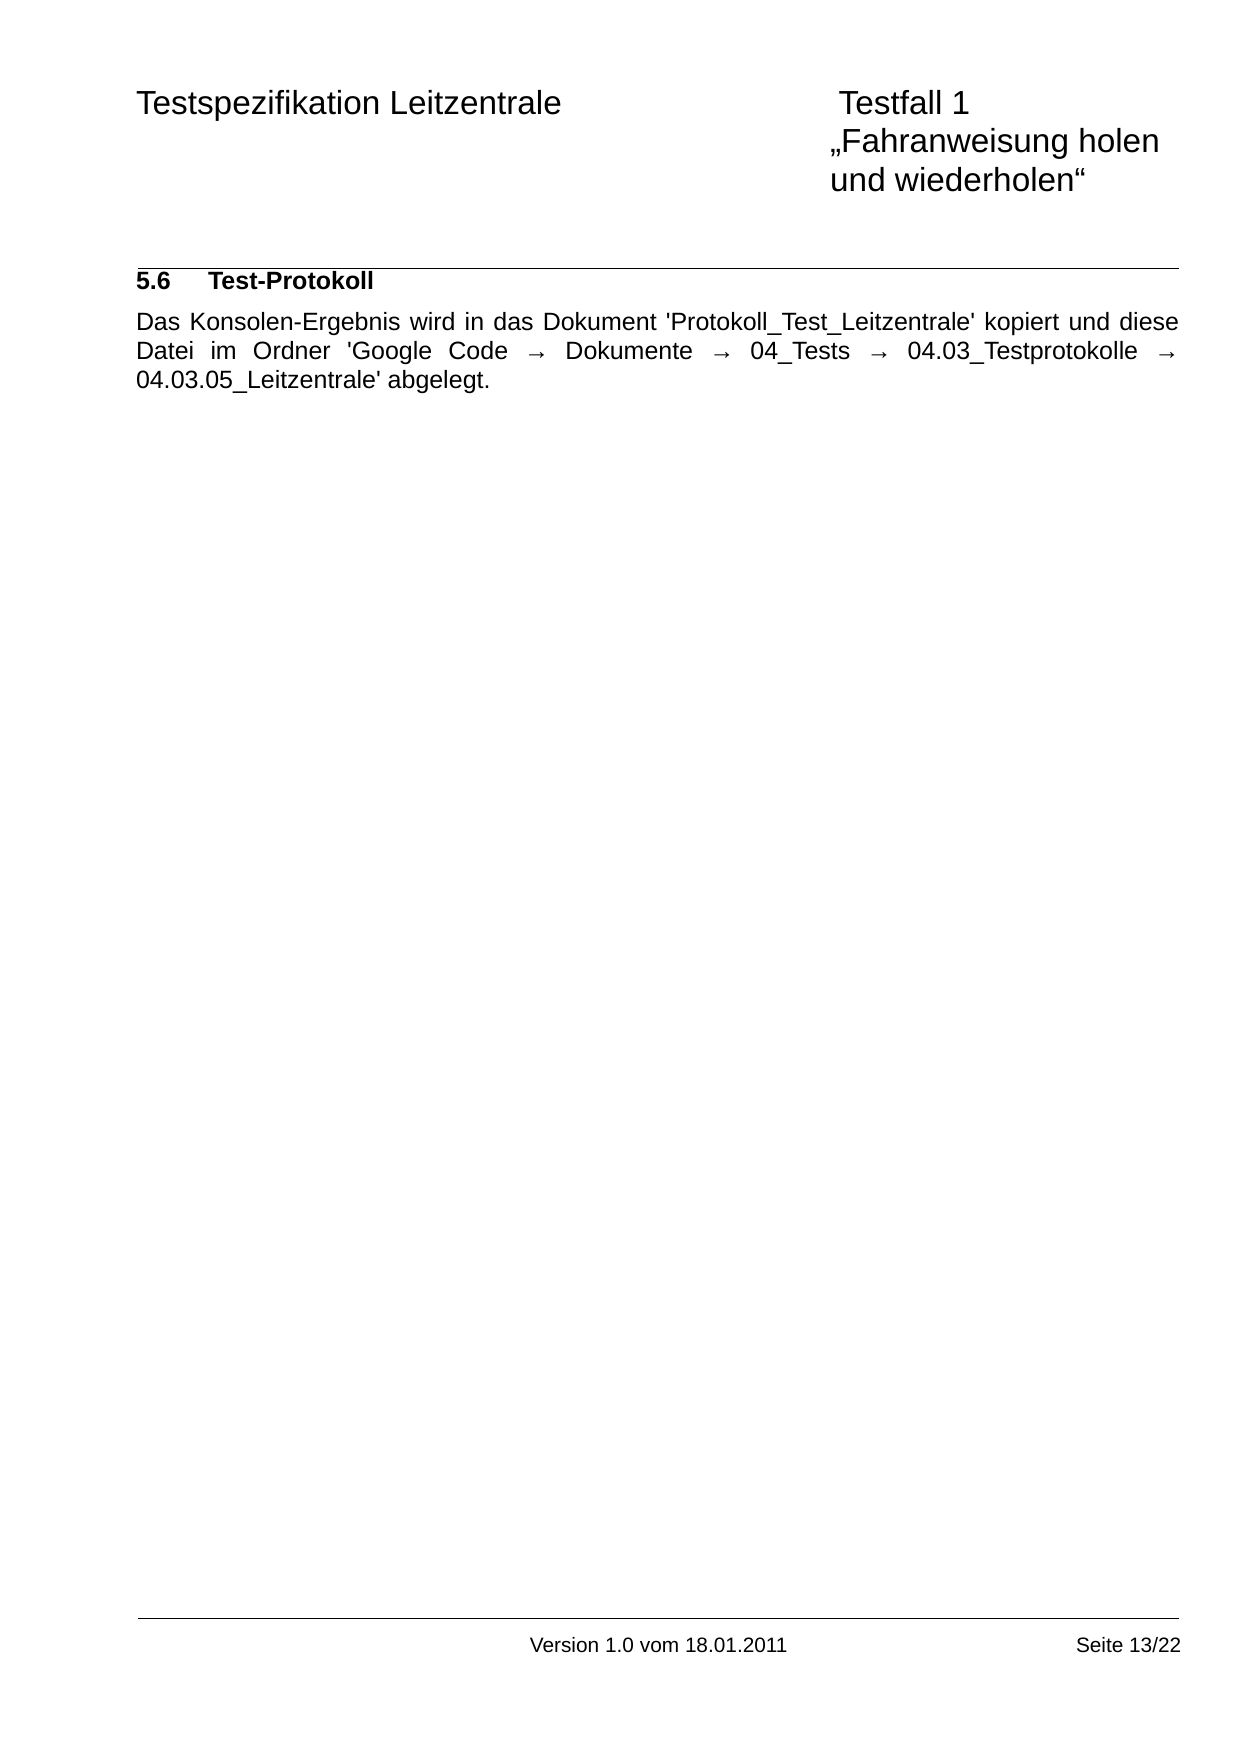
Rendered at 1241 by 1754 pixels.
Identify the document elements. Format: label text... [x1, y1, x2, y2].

subtitle Test-Protokoll [136, 289, 1181, 294]
text Das Konsolen-Ergebnis wird in das Dokument 'Protokoll_Test_Leitzentrale' kopiert und diese Datei im Ordner 'Google Code → Dokumente → 04_Tests → 04.03_Testprotokolle → 04.03.05_Leitzentrale' abgelegt. [136, 307, 1181, 393]
